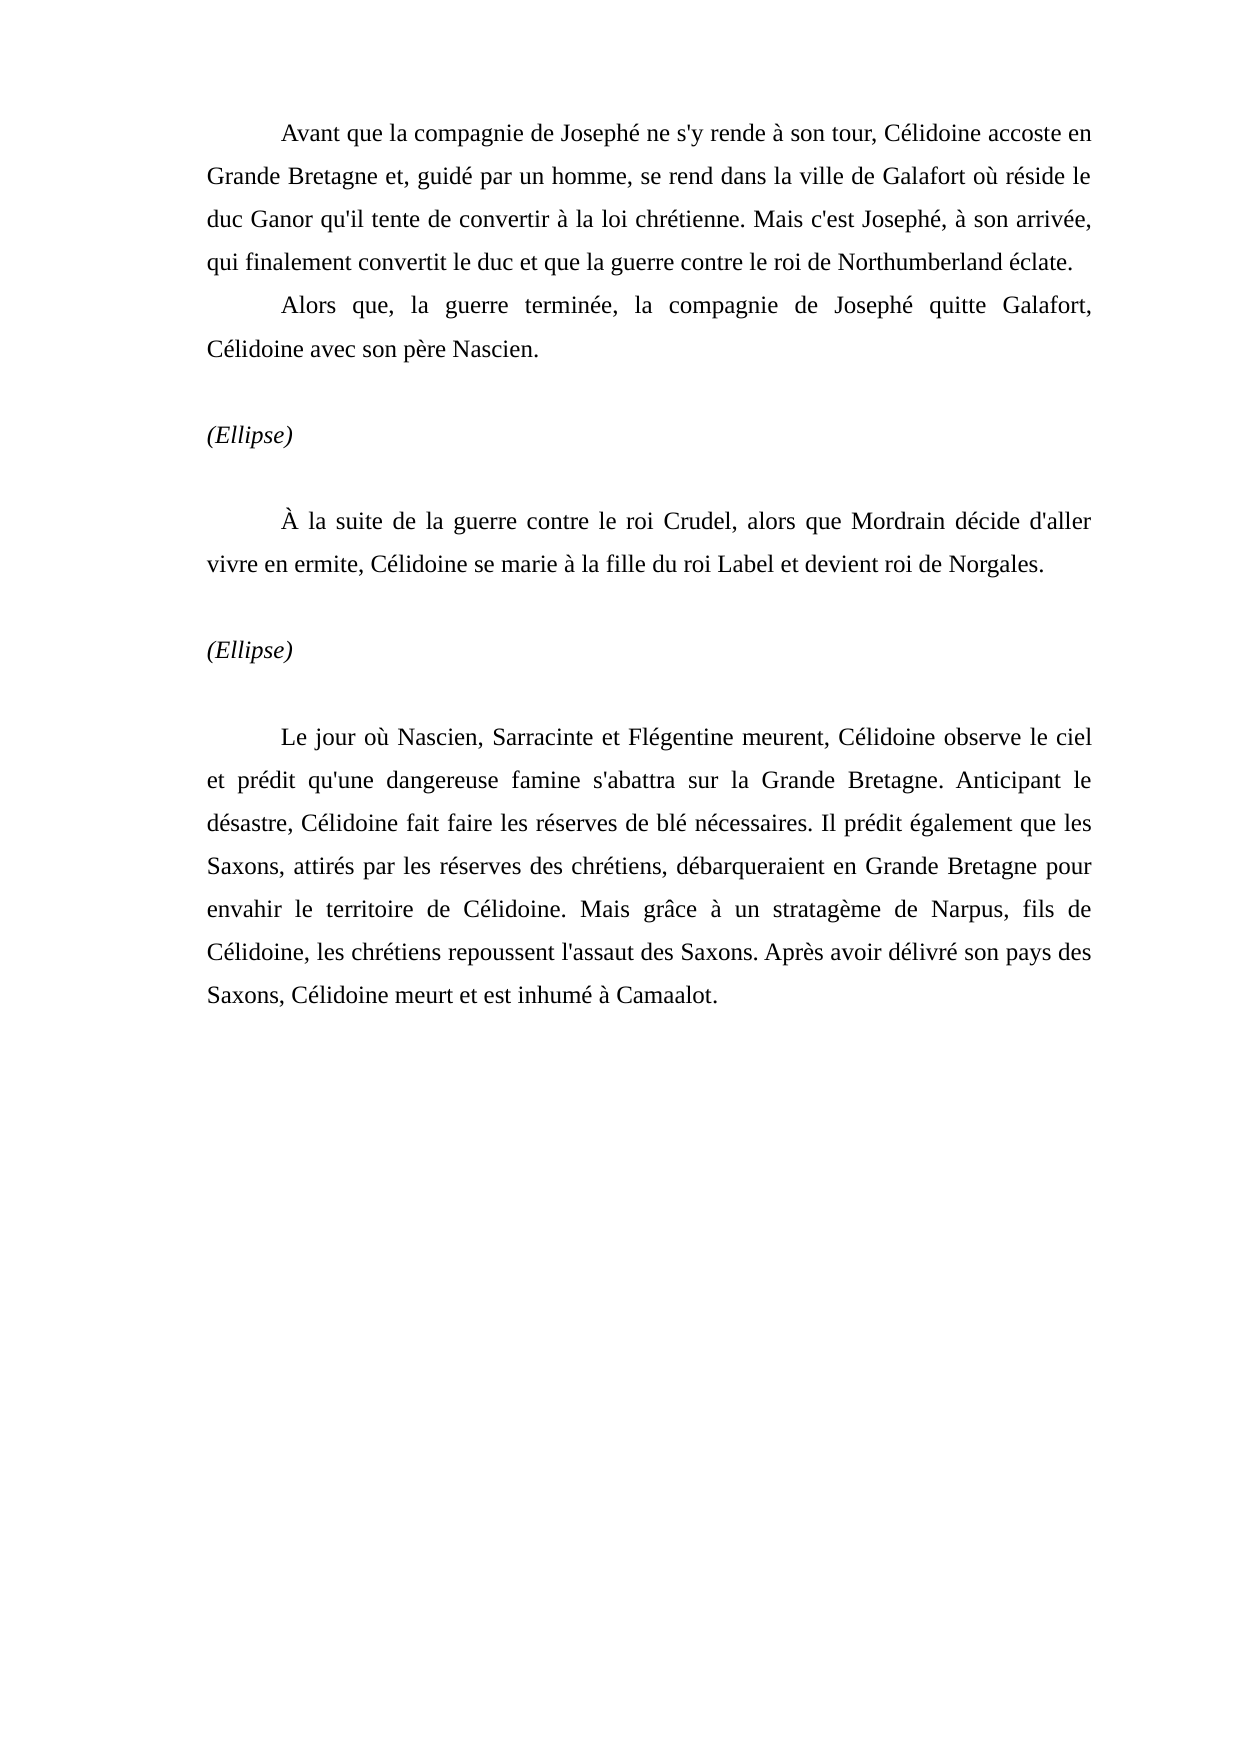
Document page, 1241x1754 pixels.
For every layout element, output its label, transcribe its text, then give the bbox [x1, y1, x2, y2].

text Alors que, la guerre terminée, la compagnie de Josephé quitte Galafort, Célidoine avec son père Nascien. [207, 291, 1093, 362]
text (Ellipse) [207, 420, 1093, 449]
text Avant que la compagnie de Josephé ne s'y rende à son tour, Célidoine accoste en Grande Bretagne et, guidé par un homme, se rend dans la ville de Galafort où réside le duc Ganor qu'il tente de convertir à la loi chrétienne. Mais c'est Josephé, à son arrivée, qui finalement convertit le duc et que la guerre contre le roi de Northumberland éclate. [207, 118, 1093, 276]
text Le jour où Nascien, Sarracinte et Flégentine meurent, Célidoine observe le ciel et prédit qu'une dangereuse famine s'abattra sur la Grande Bretagne. Anticipant le désastre, Célidoine fait faire les réserves de blé nécessaires. Il prédit également que les Saxons, attirés par les réserves des chrétiens, débarqueraient en Grande Bretagne pour envahir le territoire de Célidoine. Mais grâce à un stratagème de Narpus, fils de Célidoine, les chrétiens repoussent l'assaut des Saxons. Après avoir délivré son pays des Saxons, Célidoine meurt et est inhumé à Camaalot. [207, 722, 1093, 1009]
text À la suite de la guerre contre le roi Crudel, alors que Mordrain décide d'aller vivre en ermite, Célidoine se marie à la fille du roi Label et devient roi de Norgales. [207, 506, 1093, 578]
text (Ellipse) [207, 636, 1093, 664]
